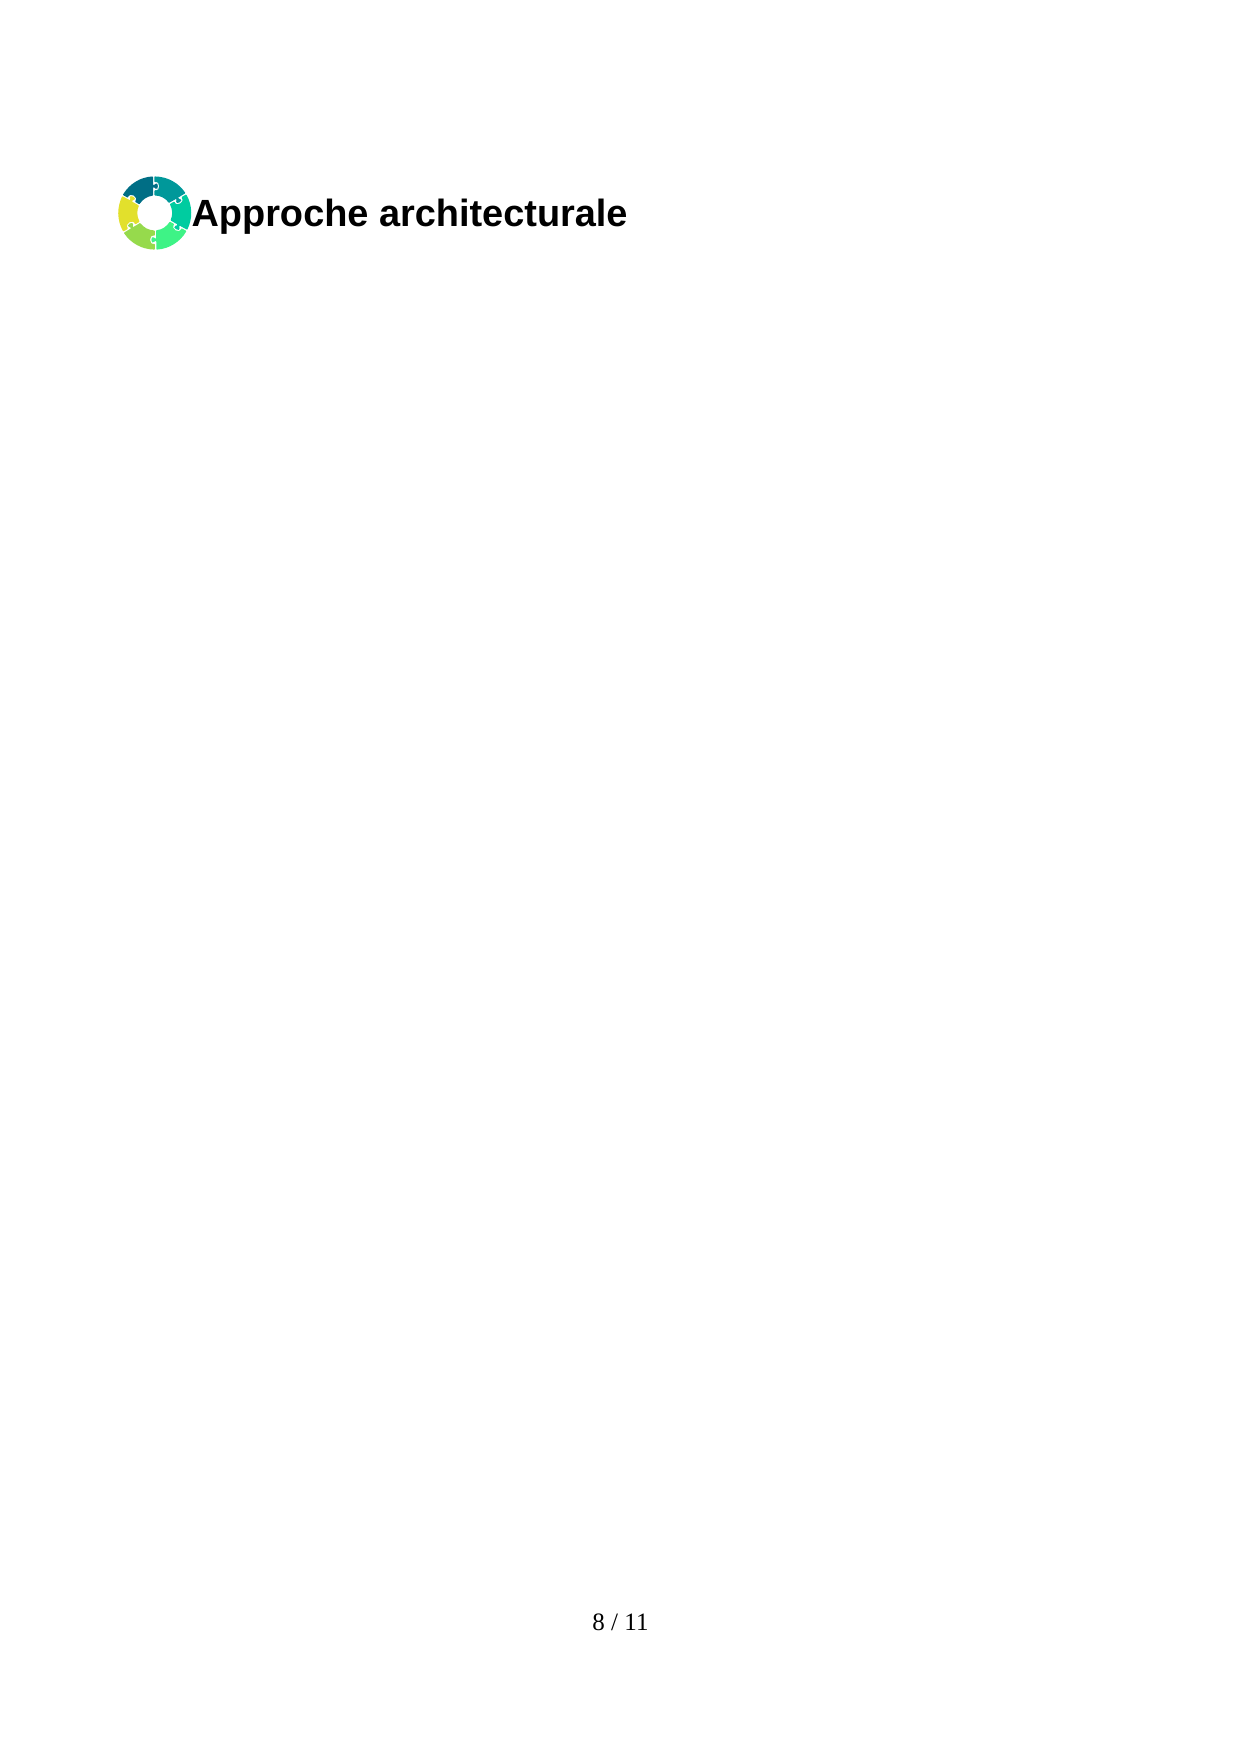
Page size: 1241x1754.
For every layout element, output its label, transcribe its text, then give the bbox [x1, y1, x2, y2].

subtitle Approche architecturale [185, 191, 1122, 234]
subtitle [138, 196, 172, 234]
